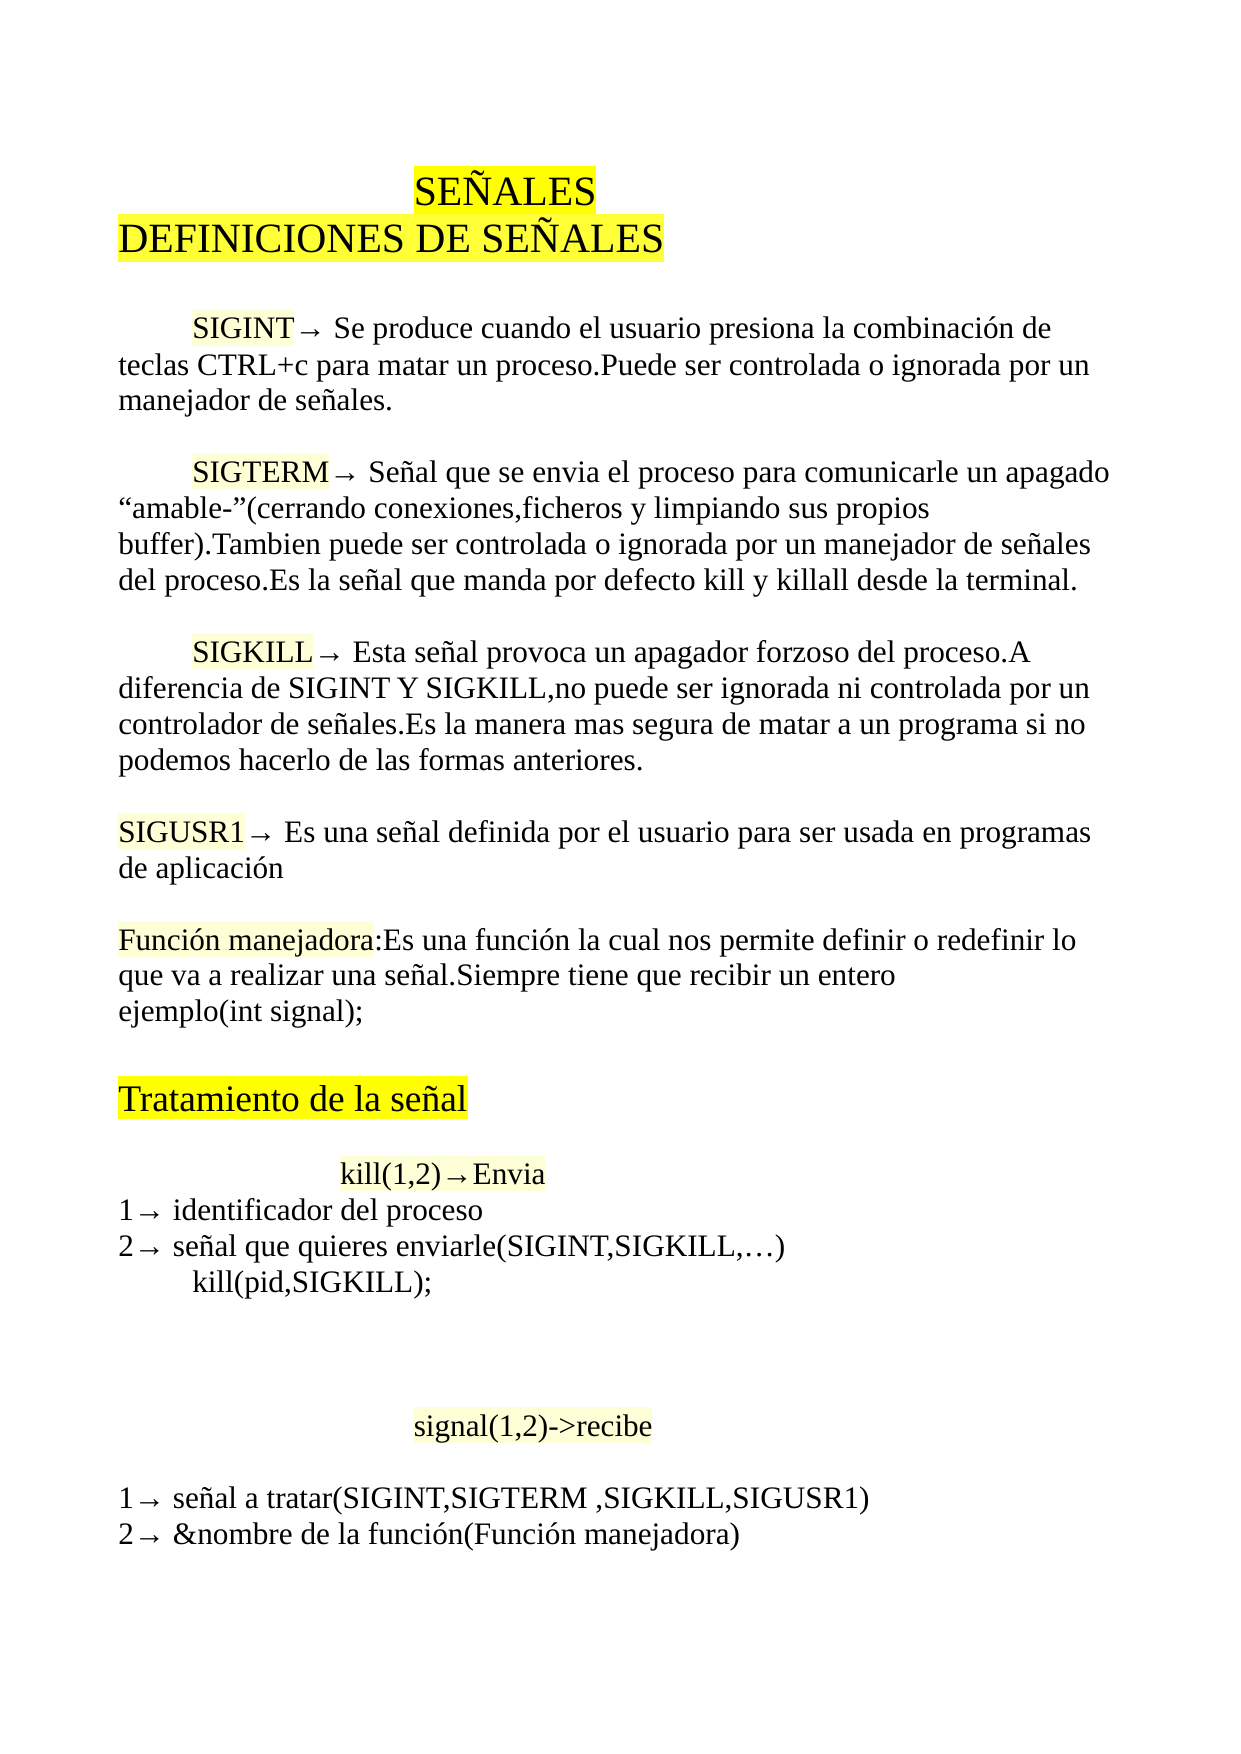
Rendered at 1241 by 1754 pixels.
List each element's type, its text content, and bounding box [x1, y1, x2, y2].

text ejemplo(int signal); [118, 993, 1122, 1028]
text Función manejadora:Es una función la cual nos permite definir o redefinir lo que va a realizar una señal.Siempre tiene que recibir un entero [118, 921, 1122, 993]
text kill(1,2)→Envia [118, 1156, 1122, 1191]
text kill(pid,SIGKILL); [118, 1263, 1122, 1299]
text DEFINICIONES DE SEÑALES [118, 214, 1122, 262]
text SIGTERM→ Señal que se envia el proceso para comunicarle un apagado “amable-”(cerrando conexiones,ficheros y limpiando sus propios buffer).Tambien puede ser controlada o ignorada por un manejador de señales del proceso.Es la señal que manda por defecto kill y killall desde la terminal. [118, 453, 1122, 597]
text SIGUSR1→ Es una señal definida por el usuario para ser usada en programas de aplicación [118, 813, 1122, 885]
text SIGINT→ Se produce cuando el usuario presiona la combinación de teclas CTRL+c para matar un proceso.Puede ser controlada o ignorada por un manejador de señales. [118, 310, 1122, 418]
text 2→ &nombre de la función(Función manejadora) [118, 1515, 1122, 1551]
text Tratamiento de la señal [118, 1076, 1122, 1119]
text SEÑALES [118, 166, 1122, 214]
text 2→ señal que quieres enviarle(SIGINT,SIGKILL,…) [118, 1227, 1122, 1263]
text SIGKILL→ Esta señal provoca un apagador forzoso del proceso.A diferencia de SIGINT Y SIGKILL,no puede ser ignorada ni controlada por un controlador de señales.Es la manera mas segura de matar a un programa si no podemos hacerlo de las formas anteriores. [118, 633, 1122, 777]
text 1→ señal a tratar(SIGINT,SIGTERM ,SIGKILL,SIGUSR1) [118, 1479, 1122, 1515]
text 1→ identificador del proceso [118, 1191, 1122, 1227]
text signal(1,2)->recibe [118, 1407, 1122, 1443]
